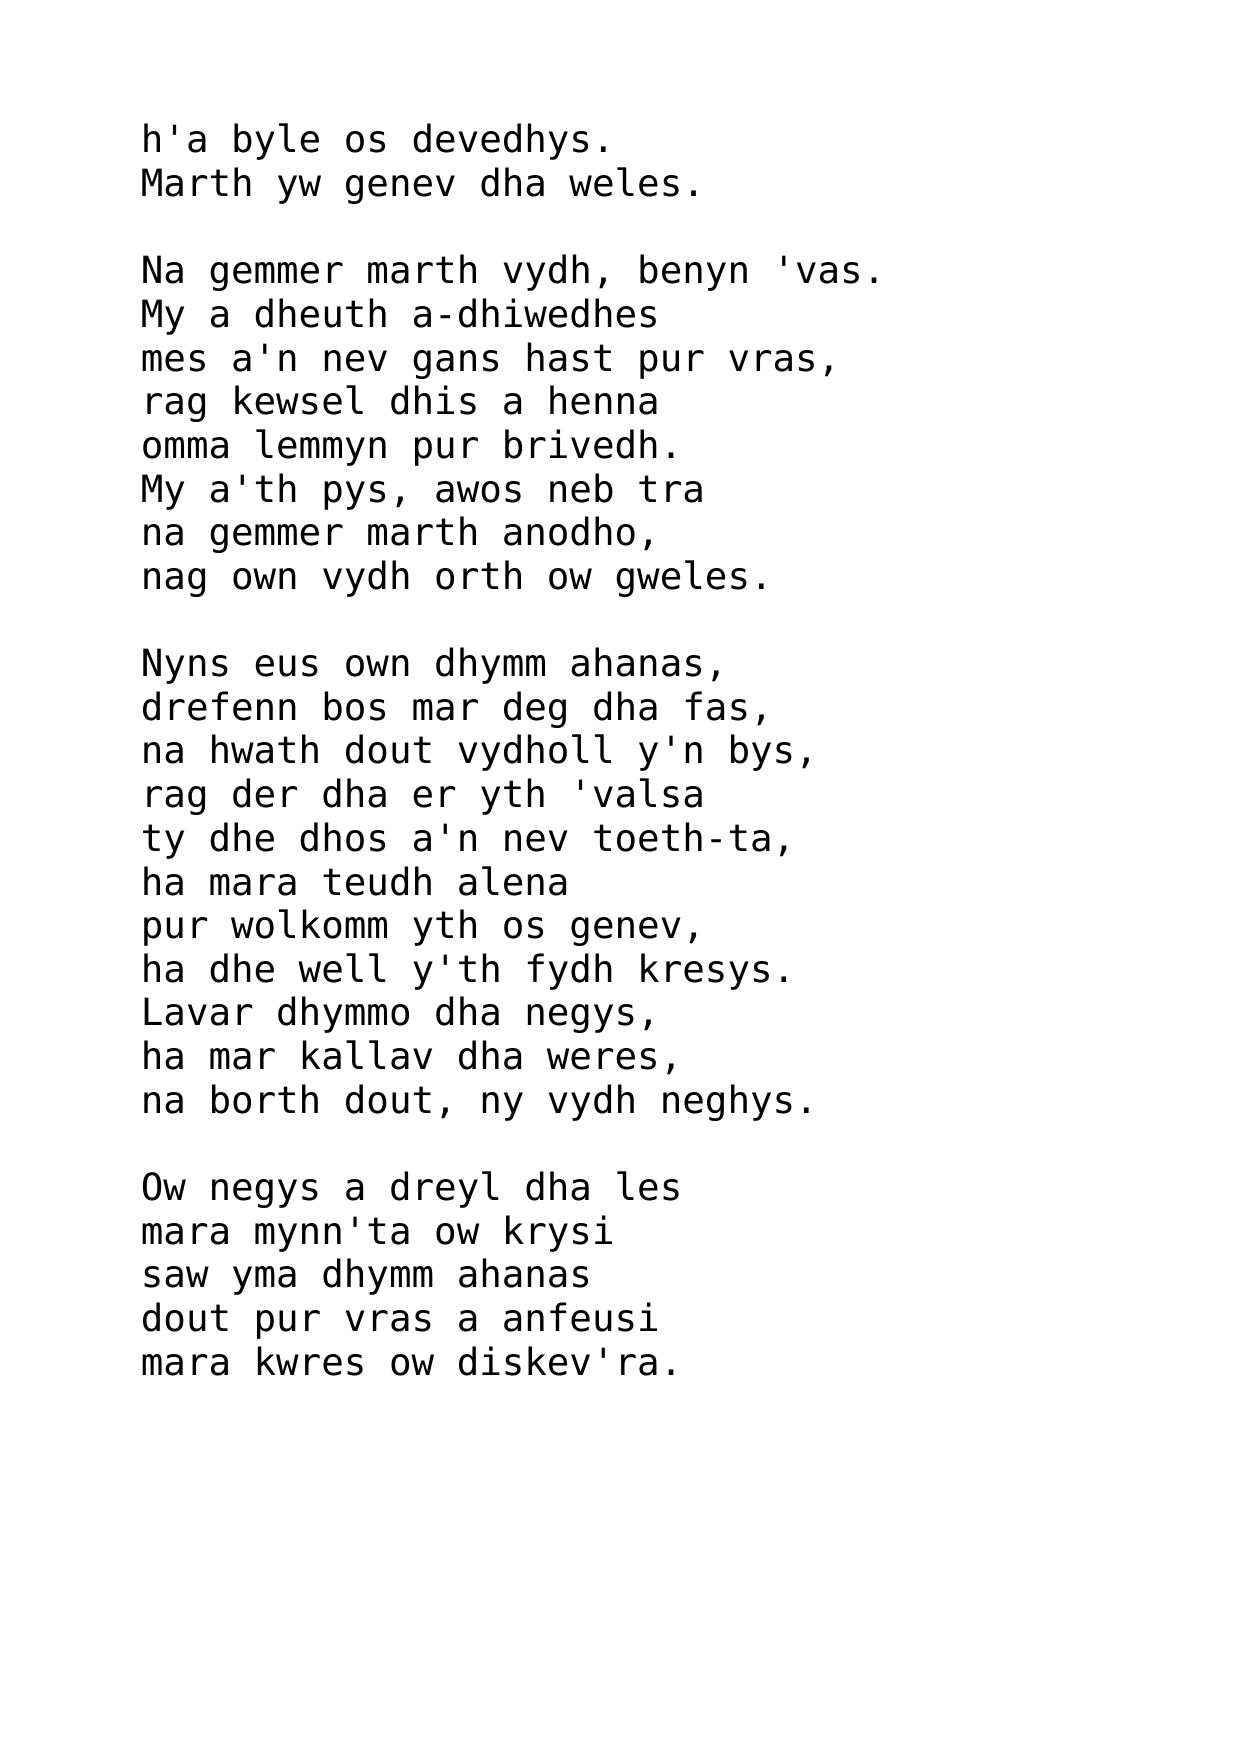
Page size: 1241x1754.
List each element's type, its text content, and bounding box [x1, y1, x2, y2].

text rag der dha er yth 'valsa [118, 773, 1122, 816]
text Ow negys a dreyl dha les [118, 1166, 1122, 1209]
text dout pur vras a anfeusi [118, 1297, 1122, 1340]
text ha mar kallav dha weres, [118, 1035, 1122, 1078]
text na gemmer marth anodho, [118, 511, 1122, 554]
text mes a'n nev gans hast pur vras, [118, 336, 1122, 380]
text nag own vydh orth ow gweles. [118, 554, 1122, 598]
text My a dheuth a-dhiwedhes [118, 293, 1122, 336]
text drefenn bos mar deg dha fas, [118, 686, 1122, 729]
text My a'th pys, awos neb tra [118, 467, 1122, 511]
text Marth yw genev dha weles. [118, 162, 1122, 205]
text Na gemmer marth vydh, benyn 'vas. [118, 249, 1122, 293]
text na hwath dout vydholl y'n bys, [118, 729, 1122, 773]
text ha mara teudh alena [118, 860, 1122, 904]
text na borth dout, ny vydh neghys. [118, 1078, 1122, 1122]
text omma lemmyn pur brivedh. [118, 424, 1122, 467]
text Lavar dhymmo dha negys, [118, 991, 1122, 1035]
text mara mynn'ta ow krysi [118, 1209, 1122, 1253]
text h'a byle os devedhys. [118, 118, 1122, 162]
text ty dhe dhos a'n nev toeth-ta, [118, 816, 1122, 860]
text saw yma dhymm ahanas [118, 1253, 1122, 1297]
text ha dhe well y'th fydh kresys. [118, 947, 1122, 991]
text Nyns eus own dhymm ahanas, [118, 642, 1122, 686]
text rag kewsel dhis a henna [118, 380, 1122, 424]
text pur wolkomm yth os genev, [118, 904, 1122, 947]
text mara kwres ow diskev'ra. [118, 1340, 1122, 1384]
